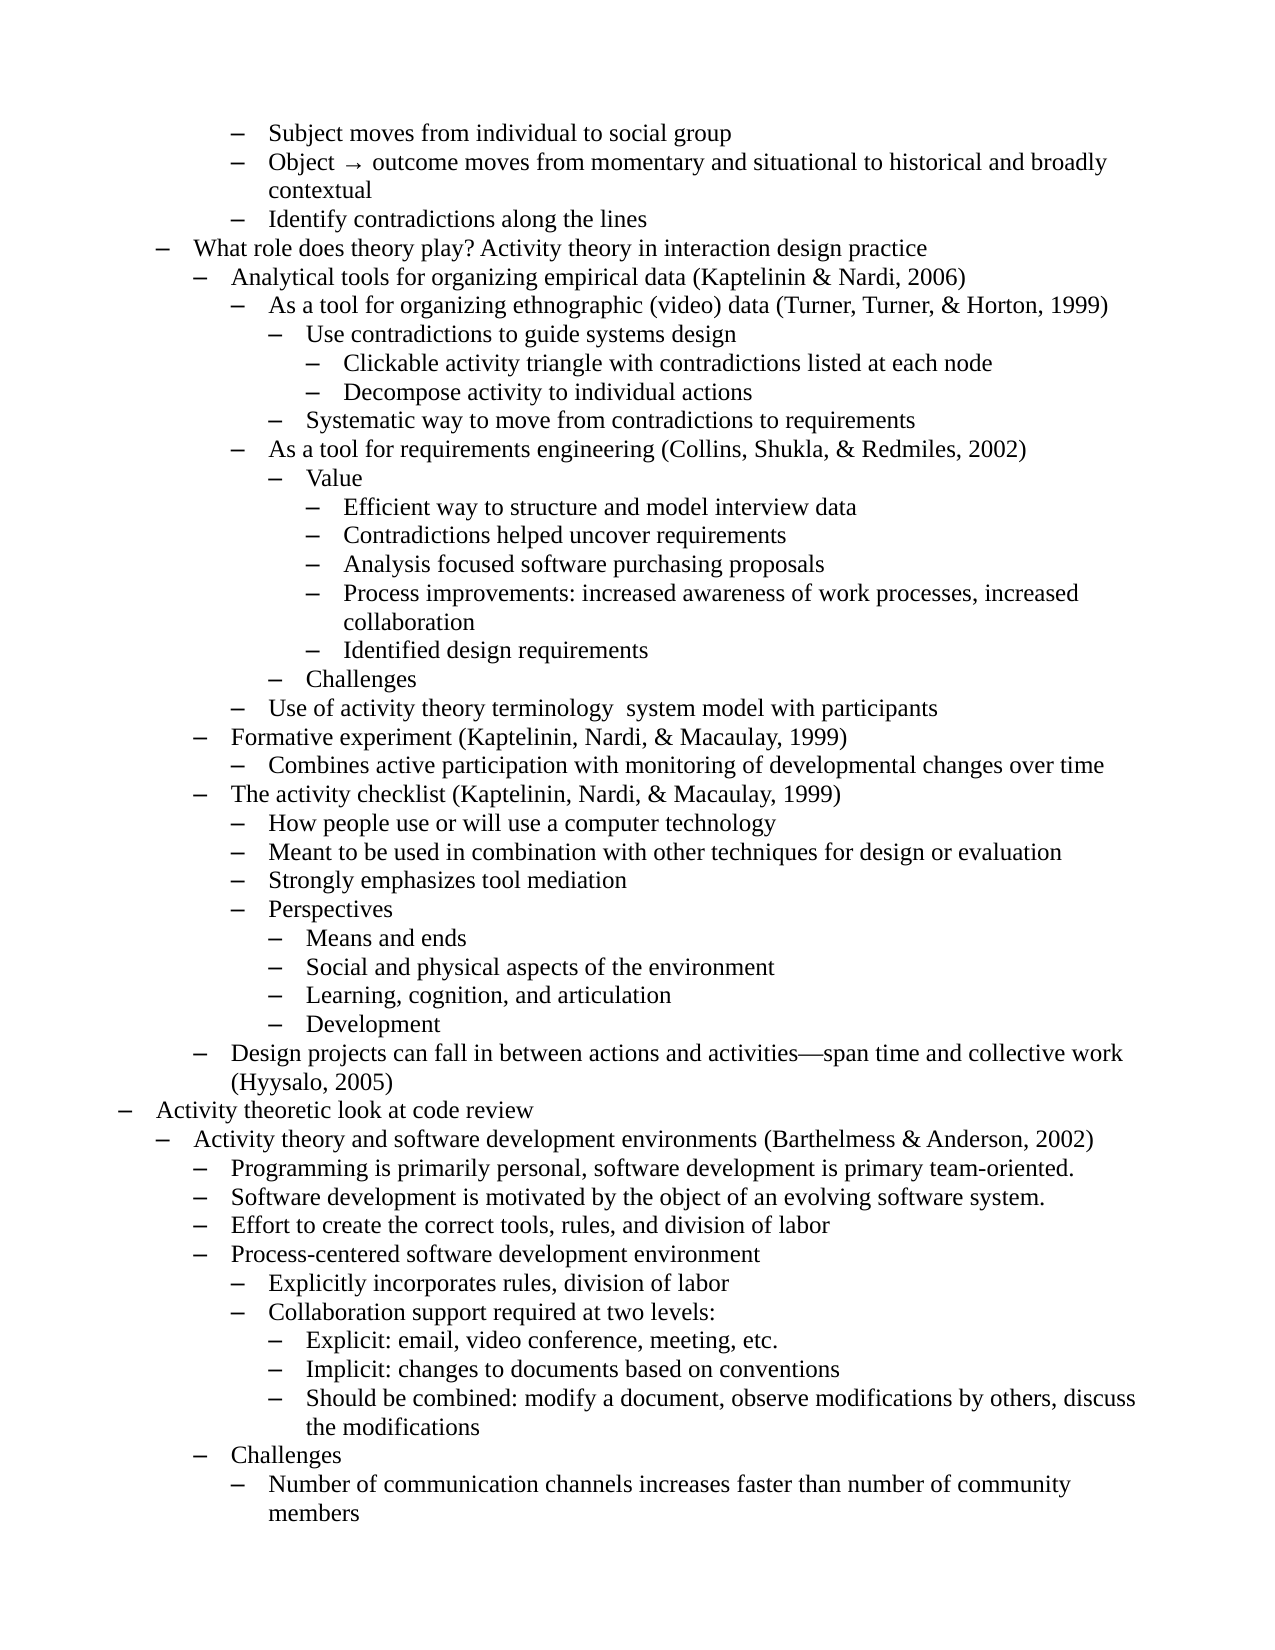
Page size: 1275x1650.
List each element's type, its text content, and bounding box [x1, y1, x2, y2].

list Efficient way to structure and model interview data [306, 492, 1157, 521]
list Process improvements: increased awareness of work processes, increased collaboration [306, 578, 1157, 636]
list Development [268, 1009, 1157, 1038]
list Implicit: changes to documents based on conventions [268, 1354, 1157, 1383]
list How people use or will use a computer technology [231, 808, 1157, 837]
list Programming is primarily personal, software development is primary team-oriented. [193, 1153, 1157, 1182]
list Effort to create the correct tools, rules, and division of labor [193, 1211, 1157, 1239]
list Explicitly incorporates rules, division of labor [231, 1268, 1157, 1297]
list As a tool for organizing ethnographic (video) data (Turner, Turner, & Horton, 1999) [231, 291, 1157, 319]
list Analytical tools for organizing empirical data (Kaptelinin & Nardi, 2006) [193, 262, 1157, 291]
list Activity theory and software development environments (Barthelmess & Anderson, 2002) [156, 1124, 1157, 1153]
list Perspectives [231, 894, 1157, 923]
list Use contradictions to guide systems design [268, 319, 1157, 348]
list Use of activity theory terminology system model with participants [231, 693, 1157, 722]
list Strongly emphasizes tool mediation [231, 866, 1157, 894]
list The activity checklist (Kaptelinin, Nardi, & Macaulay, 1999) [193, 779, 1157, 808]
list Identify contradictions along the lines [231, 204, 1157, 233]
list Clickable activity triangle with contradictions listed at each node [306, 348, 1157, 377]
list Explicit: email, video conference, meeting, etc. [268, 1326, 1157, 1354]
list Value [268, 463, 1157, 492]
list Decompose activity to individual actions [306, 377, 1157, 406]
list Meant to be used in combination with other techniques for design or evaluation [231, 837, 1157, 866]
list Combines active participation with monitoring of developmental changes over time [231, 751, 1157, 779]
list Social and physical aspects of the environment [268, 952, 1157, 981]
list Analysis focused software purchasing proposals [306, 549, 1157, 578]
list Systematic way to move from contradictions to requirements [268, 406, 1157, 434]
list Challenges [193, 1441, 1157, 1469]
list Formative experiment (Kaptelinin, Nardi, & Macaulay, 1999) [193, 722, 1157, 751]
list As a tool for requirements engineering (Collins, Shukla, & Redmiles, 2002) [231, 434, 1157, 463]
list Activity theoretic look at code review [118, 1096, 1157, 1124]
list Challenges [268, 664, 1157, 693]
list Collaboration support required at two levels: [231, 1297, 1157, 1326]
list Means and ends [268, 923, 1157, 952]
list Subject moves from individual to social group [231, 118, 1157, 147]
list Software development is motivated by the object of an evolving software system. [193, 1182, 1157, 1211]
list Process-centered software development environment [193, 1239, 1157, 1268]
list Learning, cognition, and articulation [268, 981, 1157, 1009]
list Object → outcome moves from momentary and situational to historical and broadly contextual [231, 147, 1157, 204]
list Number of communication channels increases faster than number of community members [231, 1469, 1157, 1527]
list Contradictions helped uncover requirements [306, 521, 1157, 549]
list Design projects can fall in between actions and activities—span time and collective work (Hyysalo, 2005) [193, 1038, 1157, 1096]
list Should be combined: modify a document, observe modifications by others, discuss the modifications [268, 1383, 1157, 1441]
list What role does theory play? Activity theory in interaction design practice [156, 233, 1157, 262]
list Identified design requirements [306, 636, 1157, 664]
